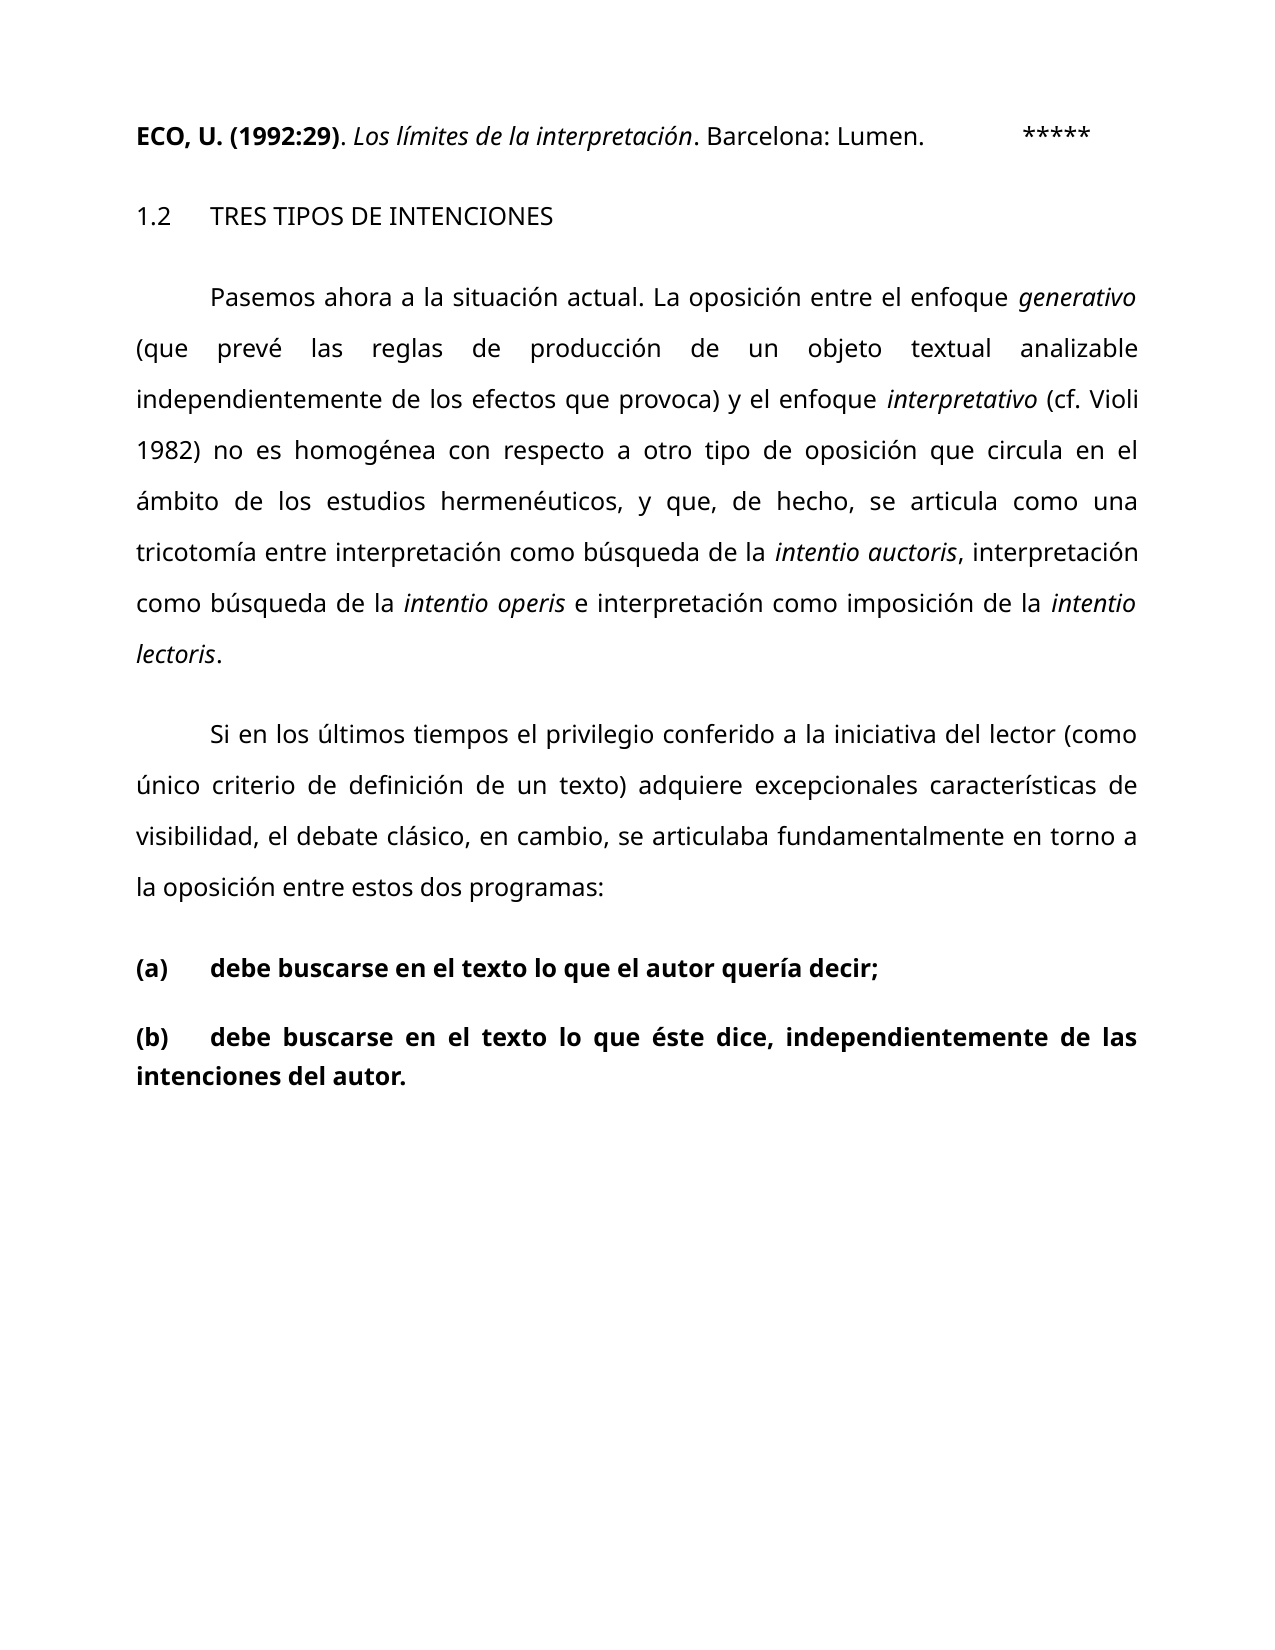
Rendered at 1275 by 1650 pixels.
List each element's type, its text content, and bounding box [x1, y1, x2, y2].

text ECO, U. (1992:29). Los límites de la interpretación. Barcelona: Lumen. ***** [136, 118, 1139, 152]
text 1.2 TRES TIPOS DE INTENCIONES [136, 199, 1139, 233]
text Pasemos ahora a la situación actual. La oposición entre el enfoque generativo (que prevé las reglas de producción de un objeto textual analizable independientemente de los efectos que provoca) y el enfoque interpretativo (cf. Violi 1982) no es homogénea con respecto a otro tipo de oposición que circula en el ámbito de los estudios hermenéuticos, y que, de hecho, se articula como una tricotomía entre interpretación como búsqueda de la intentio auctoris, interpretación como búsqueda de la intentio operis e interpretación como imposición de la intentio lectoris. [136, 279, 1139, 671]
text (b) debe buscarse en el texto lo que éste dice, independientemente de las intenciones del autor. [136, 1019, 1139, 1092]
text (a) debe buscarse en el texto lo que el autor quería decir; [136, 951, 1139, 985]
text Si en los últimos tiempos el privilegio conferido a la iniciativa del lector (como único criterio de definición de un texto) adquiere excepcionales características de visibilidad, el debate clásico, en cambio, se articulaba fundamentalmente en torno a la oposición entre estos dos programas: [136, 717, 1139, 904]
